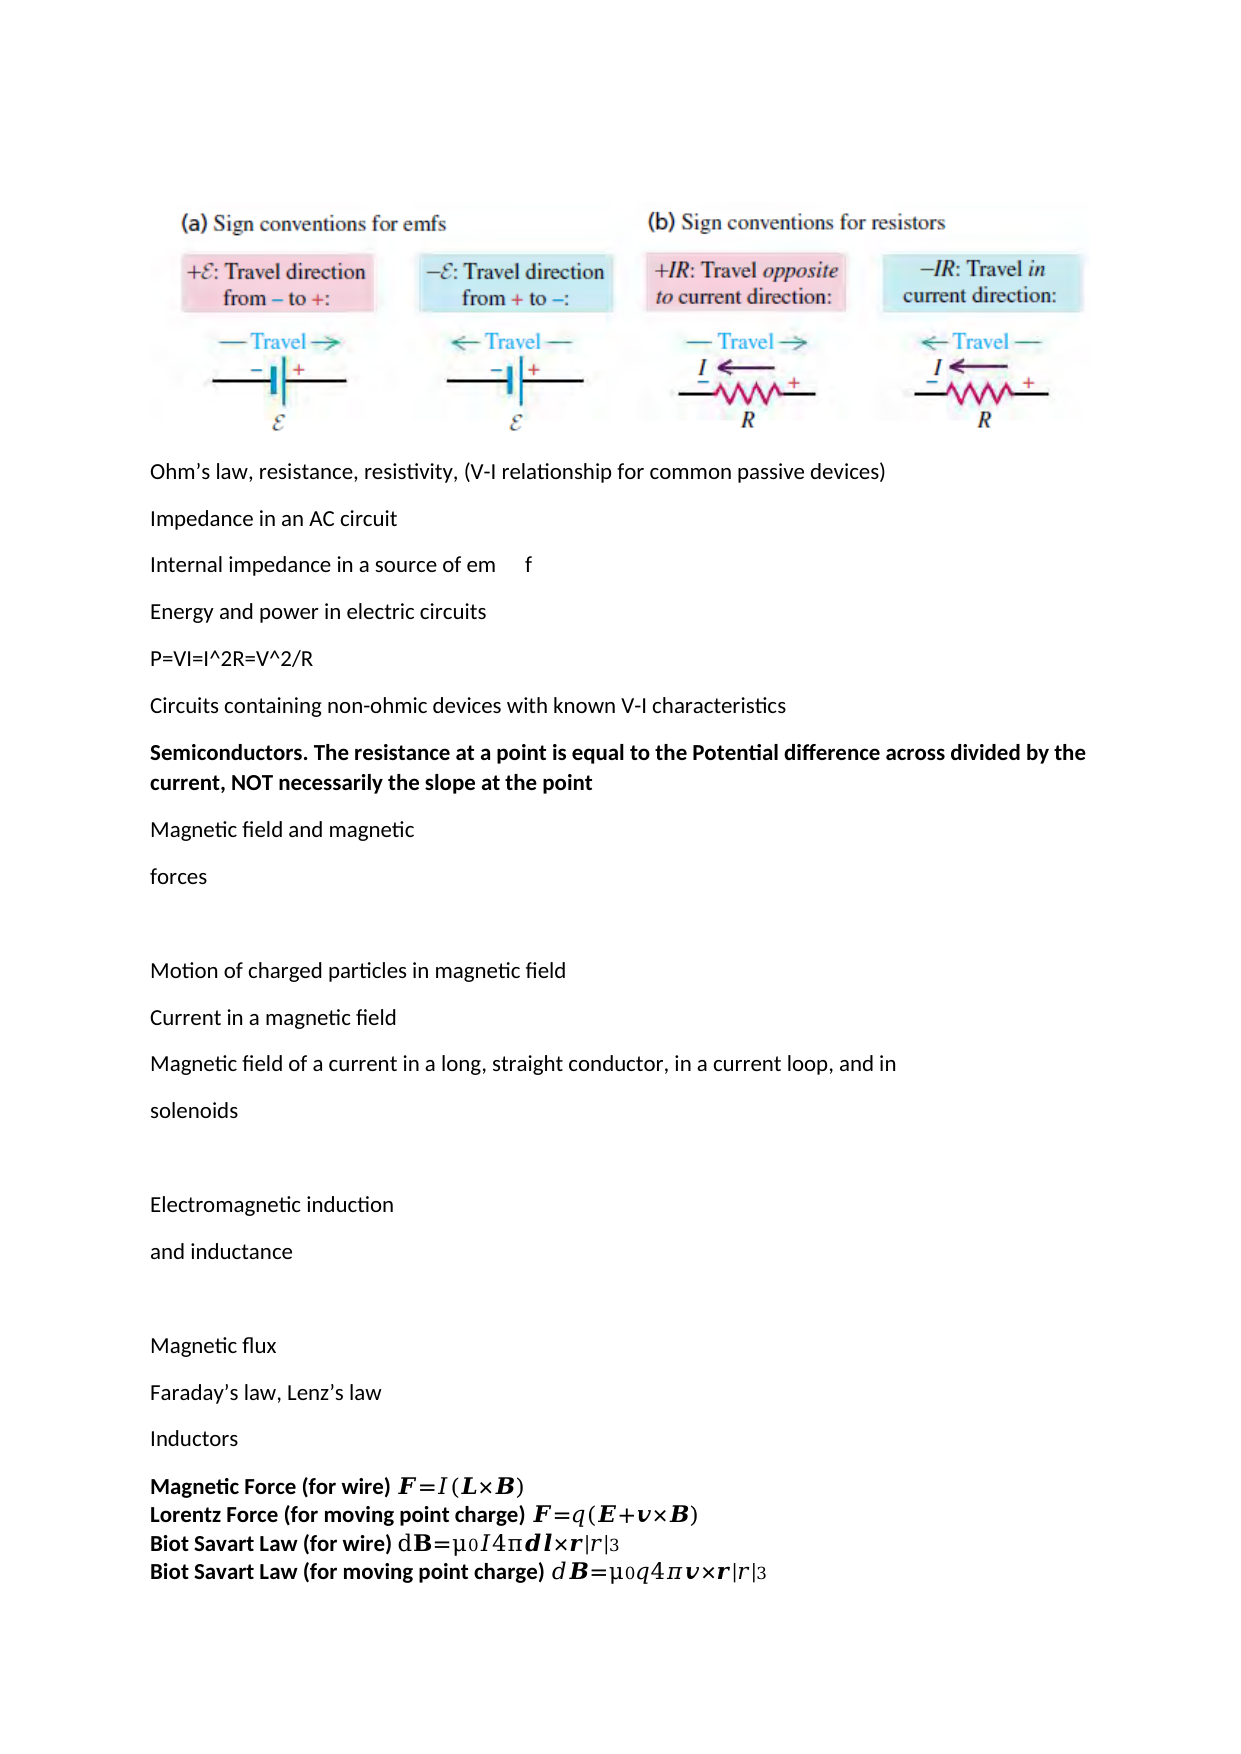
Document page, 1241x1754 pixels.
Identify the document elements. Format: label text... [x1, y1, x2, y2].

text Motion of charged particles in magnetic field [150, 956, 1090, 984]
text forces [150, 862, 1090, 890]
text Magnetic field of a current in a long, straight conductor, in a current loop, and in [150, 1049, 1090, 1078]
text Current in a magnetic field [150, 1003, 1090, 1031]
text Energy and power in electric circuits [150, 597, 1090, 626]
text Electromagnetic induction [150, 1190, 1090, 1218]
text P=VI=I^2R=V^2/R [150, 644, 1090, 672]
text Biot Savart Law (for wire) d𝐁=μ0𝐼4π𝒅𝒍×𝒓|𝑟|3 [150, 1528, 1090, 1557]
text Lorentz Force (for moving point charge) 𝑭=𝑞(𝑬+𝒗×𝑩) [150, 1500, 1090, 1528]
text Semiconductors. The resistance at a point is equal to the Potential difference across divided by the current, NOT necessarily the slope at the point [150, 738, 1090, 796]
text Impedance in an AC circuit [150, 504, 1090, 532]
picture [150, 202, 1091, 438]
text Internal impedance in a source of em f [150, 551, 1090, 579]
text Magnetic field and magnetic [150, 815, 1090, 843]
text solenoids [150, 1096, 1090, 1124]
text Magnetic flux [150, 1331, 1090, 1359]
text Inductors [150, 1424, 1090, 1453]
text Circuits containing non-ohmic devices with known V-I characteristics [150, 691, 1090, 719]
text Faraday’s law, Lenz’s law [150, 1378, 1090, 1406]
text Ohm’s law, resistance, resistivity, (V-I relationship for common passive devices) [150, 457, 1090, 485]
text Biot Savart Law (for moving point charge) 𝑑𝑩=μ0𝑞4𝜋𝒗×𝒓|𝑟|3 [150, 1557, 1090, 1585]
text Magnetic Force (for wire) 𝑭=𝐼(𝑳×𝑩) [150, 1471, 1090, 1500]
text and inductance [150, 1237, 1090, 1265]
